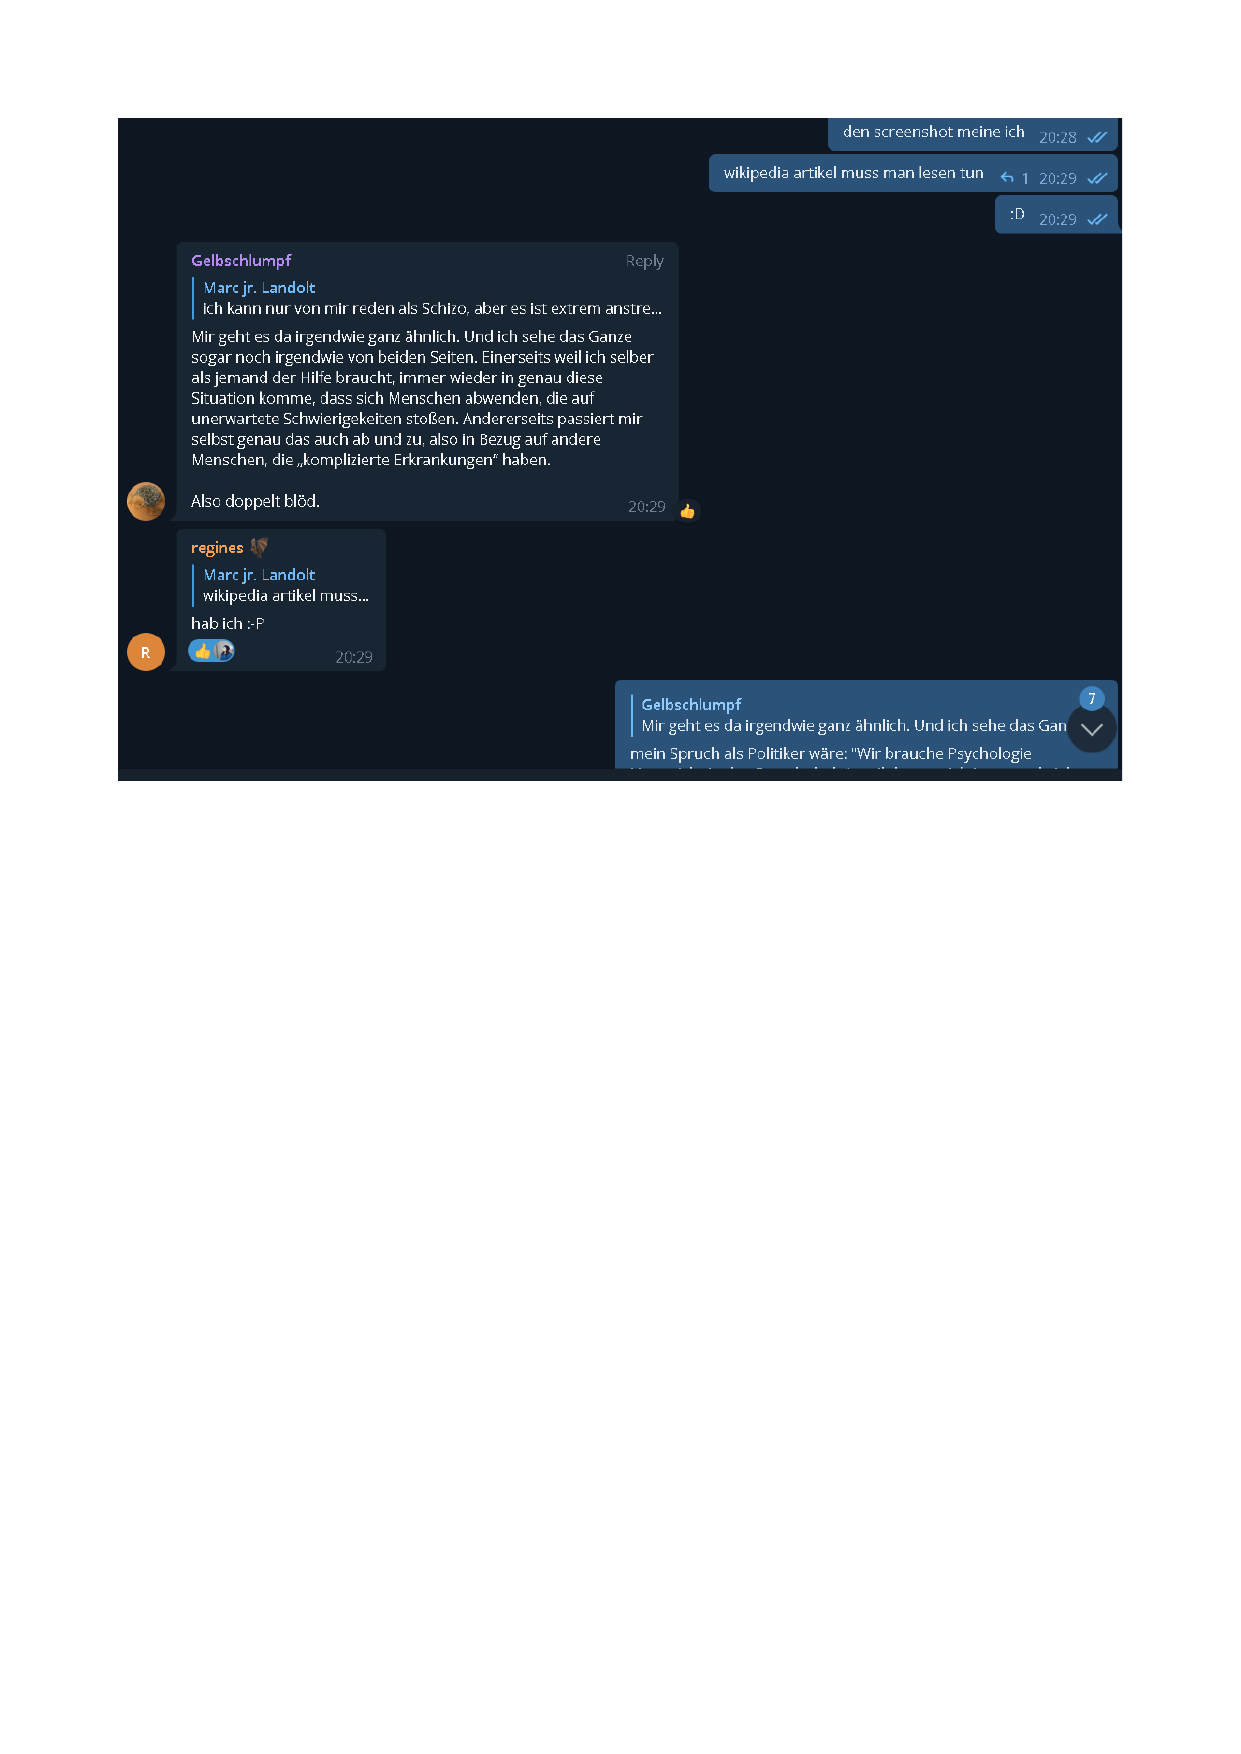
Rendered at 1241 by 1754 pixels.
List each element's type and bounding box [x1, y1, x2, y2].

picture [118, 118, 1123, 781]
